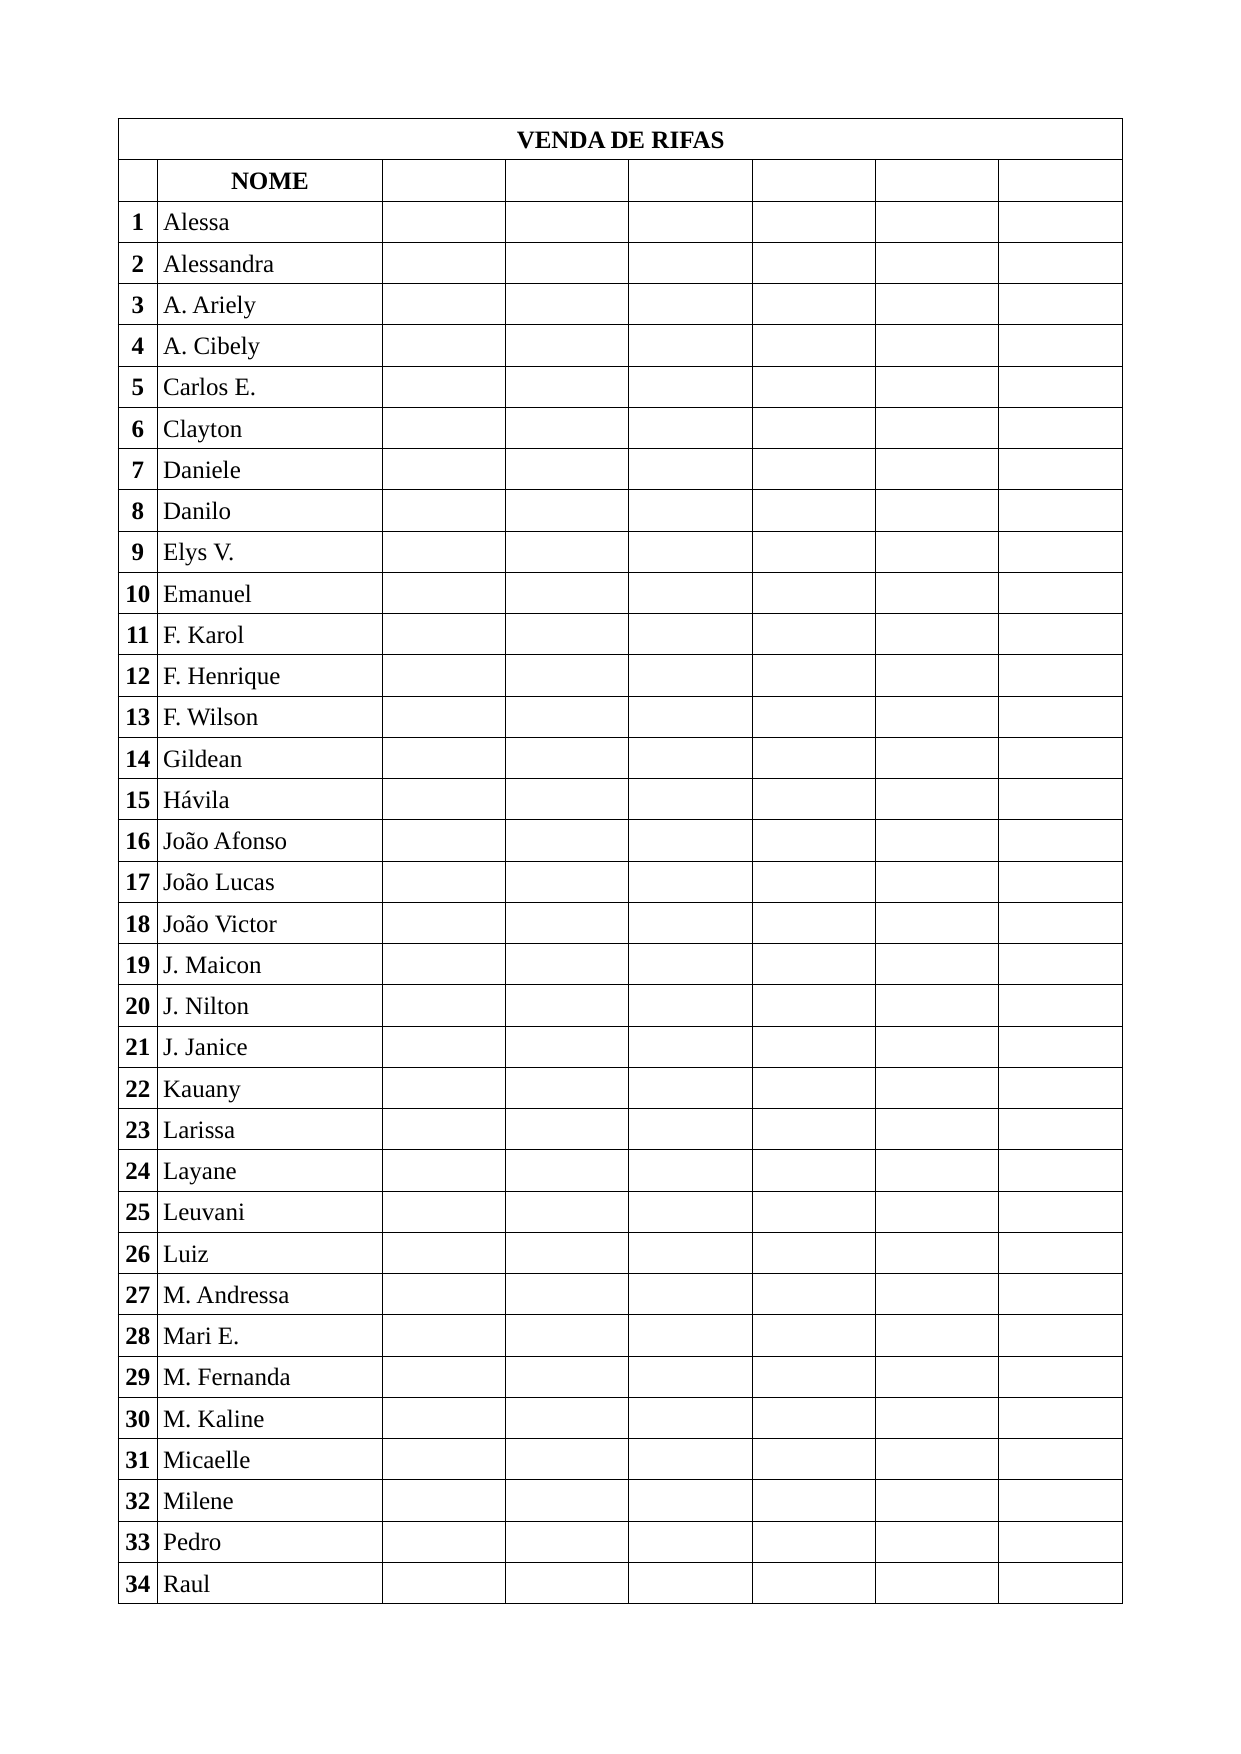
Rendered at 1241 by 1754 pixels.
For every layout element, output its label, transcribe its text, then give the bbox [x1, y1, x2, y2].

table_cell [876, 1315, 998, 1356]
table_cell [876, 903, 998, 943]
table_cell [506, 1480, 628, 1521]
table_cell [506, 944, 628, 984]
table_cell [999, 1233, 1122, 1273]
table_cell [753, 985, 875, 1026]
table_cell [753, 490, 875, 531]
table_cell [506, 1563, 628, 1603]
table_cell [383, 1233, 505, 1273]
table_cell [876, 367, 998, 407]
table_cell [999, 738, 1122, 778]
table_cell [506, 243, 628, 283]
table_cell 20 [119, 985, 157, 1026]
table_cell [999, 532, 1122, 572]
table_cell [119, 160, 157, 201]
table_cell [999, 1357, 1122, 1397]
table_cell [506, 985, 628, 1026]
table_cell Elys V. [158, 532, 382, 572]
table_cell 17 [119, 862, 157, 902]
table_cell [629, 325, 752, 366]
table_cell [383, 1439, 505, 1479]
table_cell 19 [119, 944, 157, 984]
table_cell 1 [119, 202, 157, 242]
table_cell [999, 449, 1122, 489]
table_cell [753, 1439, 875, 1479]
table_cell 28 [119, 1315, 157, 1356]
table_cell [999, 1522, 1122, 1562]
table_cell [753, 820, 875, 861]
table_cell [999, 202, 1122, 242]
table_cell [999, 1480, 1122, 1521]
table_cell [383, 1357, 505, 1397]
table_cell [876, 1109, 998, 1149]
table_cell 7 [119, 449, 157, 489]
table_cell F. Henrique [158, 655, 382, 696]
table_cell [876, 1150, 998, 1191]
table_cell [383, 1068, 505, 1108]
table_cell [999, 1439, 1122, 1479]
table_cell [506, 573, 628, 613]
table_cell [753, 1315, 875, 1356]
table_cell [506, 1357, 628, 1397]
table_cell [629, 1480, 752, 1521]
table_cell Milene [158, 1480, 382, 1521]
table_cell 27 [119, 1274, 157, 1314]
table_cell [506, 1398, 628, 1438]
table_cell [876, 1522, 998, 1562]
table_cell [753, 1274, 875, 1314]
table_cell M. Kaline [158, 1398, 382, 1438]
table_cell [629, 532, 752, 572]
table_cell [999, 573, 1122, 613]
table_cell [753, 1480, 875, 1521]
table_cell [629, 160, 752, 201]
table_cell [876, 985, 998, 1026]
table_cell [629, 985, 752, 1026]
table_cell [383, 408, 505, 448]
table_cell [629, 1522, 752, 1562]
table_cell 25 [119, 1192, 157, 1232]
table_cell [999, 1068, 1122, 1108]
table_cell [383, 1398, 505, 1438]
table_cell Kauany [158, 1068, 382, 1108]
table_cell [506, 820, 628, 861]
table_cell [999, 820, 1122, 861]
table_cell [999, 1027, 1122, 1067]
table_cell [753, 1357, 875, 1397]
table_cell [753, 1563, 875, 1603]
table_cell [753, 1150, 875, 1191]
table_cell [999, 1315, 1122, 1356]
table_cell [383, 738, 505, 778]
table_cell [629, 1274, 752, 1314]
table_cell [506, 532, 628, 572]
table_cell [753, 862, 875, 902]
table_cell [383, 903, 505, 943]
table_cell [383, 284, 505, 324]
table_cell [753, 243, 875, 283]
table_cell [506, 655, 628, 696]
table_cell Daniele [158, 449, 382, 489]
table_cell [999, 408, 1122, 448]
table_cell [753, 944, 875, 984]
table_cell [629, 655, 752, 696]
table_cell [383, 1109, 505, 1149]
table_cell [753, 1068, 875, 1108]
table_cell [999, 655, 1122, 696]
table_cell [999, 1192, 1122, 1232]
table_cell [383, 697, 505, 737]
table_cell [753, 614, 875, 654]
table_cell Layane [158, 1150, 382, 1191]
table_cell [629, 697, 752, 737]
table_cell [876, 1274, 998, 1314]
table_cell [629, 1150, 752, 1191]
table_cell [506, 1109, 628, 1149]
table_cell Emanuel [158, 573, 382, 613]
table_cell J. Maicon [158, 944, 382, 984]
table_cell Mari E. [158, 1315, 382, 1356]
table_cell [876, 820, 998, 861]
table_cell [999, 697, 1122, 737]
table_cell [383, 202, 505, 242]
table_cell [383, 449, 505, 489]
table_cell [506, 1192, 628, 1232]
table_cell [506, 1233, 628, 1273]
table_cell [876, 325, 998, 366]
table_cell [876, 738, 998, 778]
table_cell [629, 449, 752, 489]
table_cell [753, 449, 875, 489]
table_cell Alessa [158, 202, 382, 242]
table_cell João Lucas [158, 862, 382, 902]
table_cell [629, 1109, 752, 1149]
table_cell [506, 1068, 628, 1108]
table_cell [629, 202, 752, 242]
table_cell [999, 1398, 1122, 1438]
table_cell [753, 367, 875, 407]
table_cell [506, 779, 628, 819]
table_cell [506, 490, 628, 531]
table_cell [506, 160, 628, 201]
table_cell [629, 903, 752, 943]
table_cell [629, 243, 752, 283]
table_cell [999, 614, 1122, 654]
table_cell João Victor [158, 903, 382, 943]
table_cell [999, 367, 1122, 407]
table_cell [383, 573, 505, 613]
table_cell [999, 985, 1122, 1026]
table_cell 13 [119, 697, 157, 737]
table_cell [876, 1357, 998, 1397]
table_cell [383, 944, 505, 984]
table_cell [506, 408, 628, 448]
table_cell [629, 1068, 752, 1108]
table_cell [506, 614, 628, 654]
table_cell [383, 779, 505, 819]
table_cell [999, 903, 1122, 943]
table_cell Larissa [158, 1109, 382, 1149]
table_cell [876, 573, 998, 613]
table_cell F. Karol [158, 614, 382, 654]
table_cell 8 [119, 490, 157, 531]
table_cell [753, 655, 875, 696]
table_cell [506, 1027, 628, 1067]
table_cell [629, 408, 752, 448]
table_cell [506, 1522, 628, 1562]
table_cell 31 [119, 1439, 157, 1479]
table_cell 5 [119, 367, 157, 407]
table_cell [629, 820, 752, 861]
table_cell [629, 367, 752, 407]
table_cell [383, 1274, 505, 1314]
table_cell [876, 1068, 998, 1108]
table_cell [383, 1563, 505, 1603]
table_cell [753, 532, 875, 572]
table_cell [753, 1027, 875, 1067]
table_cell [629, 284, 752, 324]
table_cell 23 [119, 1109, 157, 1149]
table_cell 34 [119, 1563, 157, 1603]
table_cell [383, 614, 505, 654]
table_cell 3 [119, 284, 157, 324]
table_cell [629, 1233, 752, 1273]
table_cell [383, 1480, 505, 1521]
table_cell A. Ariely [158, 284, 382, 324]
table_cell Gildean [158, 738, 382, 778]
table_cell [383, 655, 505, 696]
table_cell [753, 903, 875, 943]
table_cell 6 [119, 408, 157, 448]
table_cell [383, 367, 505, 407]
table_cell [876, 160, 998, 201]
table_cell [999, 1109, 1122, 1149]
table_cell [629, 490, 752, 531]
table_cell [506, 1150, 628, 1191]
table_cell [506, 862, 628, 902]
table_cell [383, 490, 505, 531]
table_cell [629, 1398, 752, 1438]
table_cell 16 [119, 820, 157, 861]
table_cell Danilo [158, 490, 382, 531]
table_cell [999, 1563, 1122, 1603]
table_cell 32 [119, 1480, 157, 1521]
table_cell 22 [119, 1068, 157, 1108]
table_cell [629, 1439, 752, 1479]
table_cell [876, 1563, 998, 1603]
table_cell [506, 284, 628, 324]
table_cell [629, 1357, 752, 1397]
table_cell [753, 325, 875, 366]
table_cell Micaelle [158, 1439, 382, 1479]
table_cell 18 [119, 903, 157, 943]
table_cell [999, 1274, 1122, 1314]
table_cell [383, 820, 505, 861]
table_cell [876, 1192, 998, 1232]
table_cell 4 [119, 325, 157, 366]
table_cell [753, 1192, 875, 1232]
table_cell 14 [119, 738, 157, 778]
table_cell J. Janice [158, 1027, 382, 1067]
table_cell 2 [119, 243, 157, 283]
table_cell [876, 243, 998, 283]
table_cell [753, 573, 875, 613]
table_cell [753, 1398, 875, 1438]
table_cell [753, 1109, 875, 1149]
table_cell [506, 697, 628, 737]
table_cell [383, 1522, 505, 1562]
table_cell 9 [119, 532, 157, 572]
table_cell [506, 903, 628, 943]
table_cell [753, 779, 875, 819]
table_cell 29 [119, 1357, 157, 1397]
table_cell [999, 944, 1122, 984]
table_cell [629, 1027, 752, 1067]
table_cell [876, 449, 998, 489]
table_cell [383, 532, 505, 572]
table_cell [629, 944, 752, 984]
table_cell 12 [119, 655, 157, 696]
table_cell [999, 284, 1122, 324]
table_cell 24 [119, 1150, 157, 1191]
table_cell [999, 243, 1122, 283]
table_cell 30 [119, 1398, 157, 1438]
table_cell 10 [119, 573, 157, 613]
table_cell [876, 944, 998, 984]
table_cell Raul [158, 1563, 382, 1603]
table_cell [876, 490, 998, 531]
table_cell [506, 367, 628, 407]
table_cell [876, 1480, 998, 1521]
table_cell [629, 1192, 752, 1232]
table_cell [383, 1027, 505, 1067]
table_cell [876, 614, 998, 654]
table_cell [506, 325, 628, 366]
table_cell [876, 862, 998, 902]
table_cell [876, 202, 998, 242]
table_cell [753, 1522, 875, 1562]
table_cell [876, 1398, 998, 1438]
table_cell 26 [119, 1233, 157, 1273]
table_cell Hávila [158, 779, 382, 819]
table_cell [629, 573, 752, 613]
table_cell [383, 325, 505, 366]
table_cell [629, 738, 752, 778]
table_cell 11 [119, 614, 157, 654]
table_cell Leuvani [158, 1192, 382, 1232]
table_cell F. Wilson [158, 697, 382, 737]
table_header VENDA DE RIFAS [119, 119, 1122, 159]
table_cell 33 [119, 1522, 157, 1562]
table_cell [383, 160, 505, 201]
table_cell 21 [119, 1027, 157, 1067]
table_cell [876, 697, 998, 737]
table_cell J. Nilton [158, 985, 382, 1026]
table_cell [506, 449, 628, 489]
table_cell Alessandra [158, 243, 382, 283]
table_cell [383, 1192, 505, 1232]
table_cell [506, 738, 628, 778]
table_cell [753, 738, 875, 778]
table_cell [629, 1315, 752, 1356]
table_cell João Afonso [158, 820, 382, 861]
table_cell M. Andressa [158, 1274, 382, 1314]
table_cell [999, 325, 1122, 366]
table_cell [629, 862, 752, 902]
table_cell [383, 243, 505, 283]
table_cell [876, 1233, 998, 1273]
table_cell Pedro [158, 1522, 382, 1562]
table_cell NOME [158, 160, 382, 201]
table_cell [629, 779, 752, 819]
table_cell [383, 862, 505, 902]
table_cell [753, 408, 875, 448]
table_cell [383, 1150, 505, 1191]
table_cell Luiz [158, 1233, 382, 1273]
table_cell [506, 1274, 628, 1314]
table_cell [876, 1027, 998, 1067]
table_cell Carlos E. [158, 367, 382, 407]
table_cell [876, 532, 998, 572]
table_cell [753, 1233, 875, 1273]
table_cell A. Cibely [158, 325, 382, 366]
table_cell 15 [119, 779, 157, 819]
table_cell [999, 160, 1122, 201]
table_cell [506, 1439, 628, 1479]
table_cell [753, 160, 875, 201]
table_cell [999, 779, 1122, 819]
table_cell [999, 1150, 1122, 1191]
table_cell [999, 862, 1122, 902]
table_cell Clayton [158, 408, 382, 448]
table_cell [876, 655, 998, 696]
table_cell M. Fernanda [158, 1357, 382, 1397]
table_cell [506, 1315, 628, 1356]
table_cell [999, 490, 1122, 531]
table_cell [753, 697, 875, 737]
table_cell [876, 1439, 998, 1479]
table_cell [876, 779, 998, 819]
table_cell [629, 1563, 752, 1603]
table_cell [383, 985, 505, 1026]
table_cell [876, 408, 998, 448]
table_cell [383, 1315, 505, 1356]
table_cell [506, 202, 628, 242]
table_cell [876, 284, 998, 324]
table_cell [629, 614, 752, 654]
table_cell [753, 284, 875, 324]
table_cell [753, 202, 875, 242]
